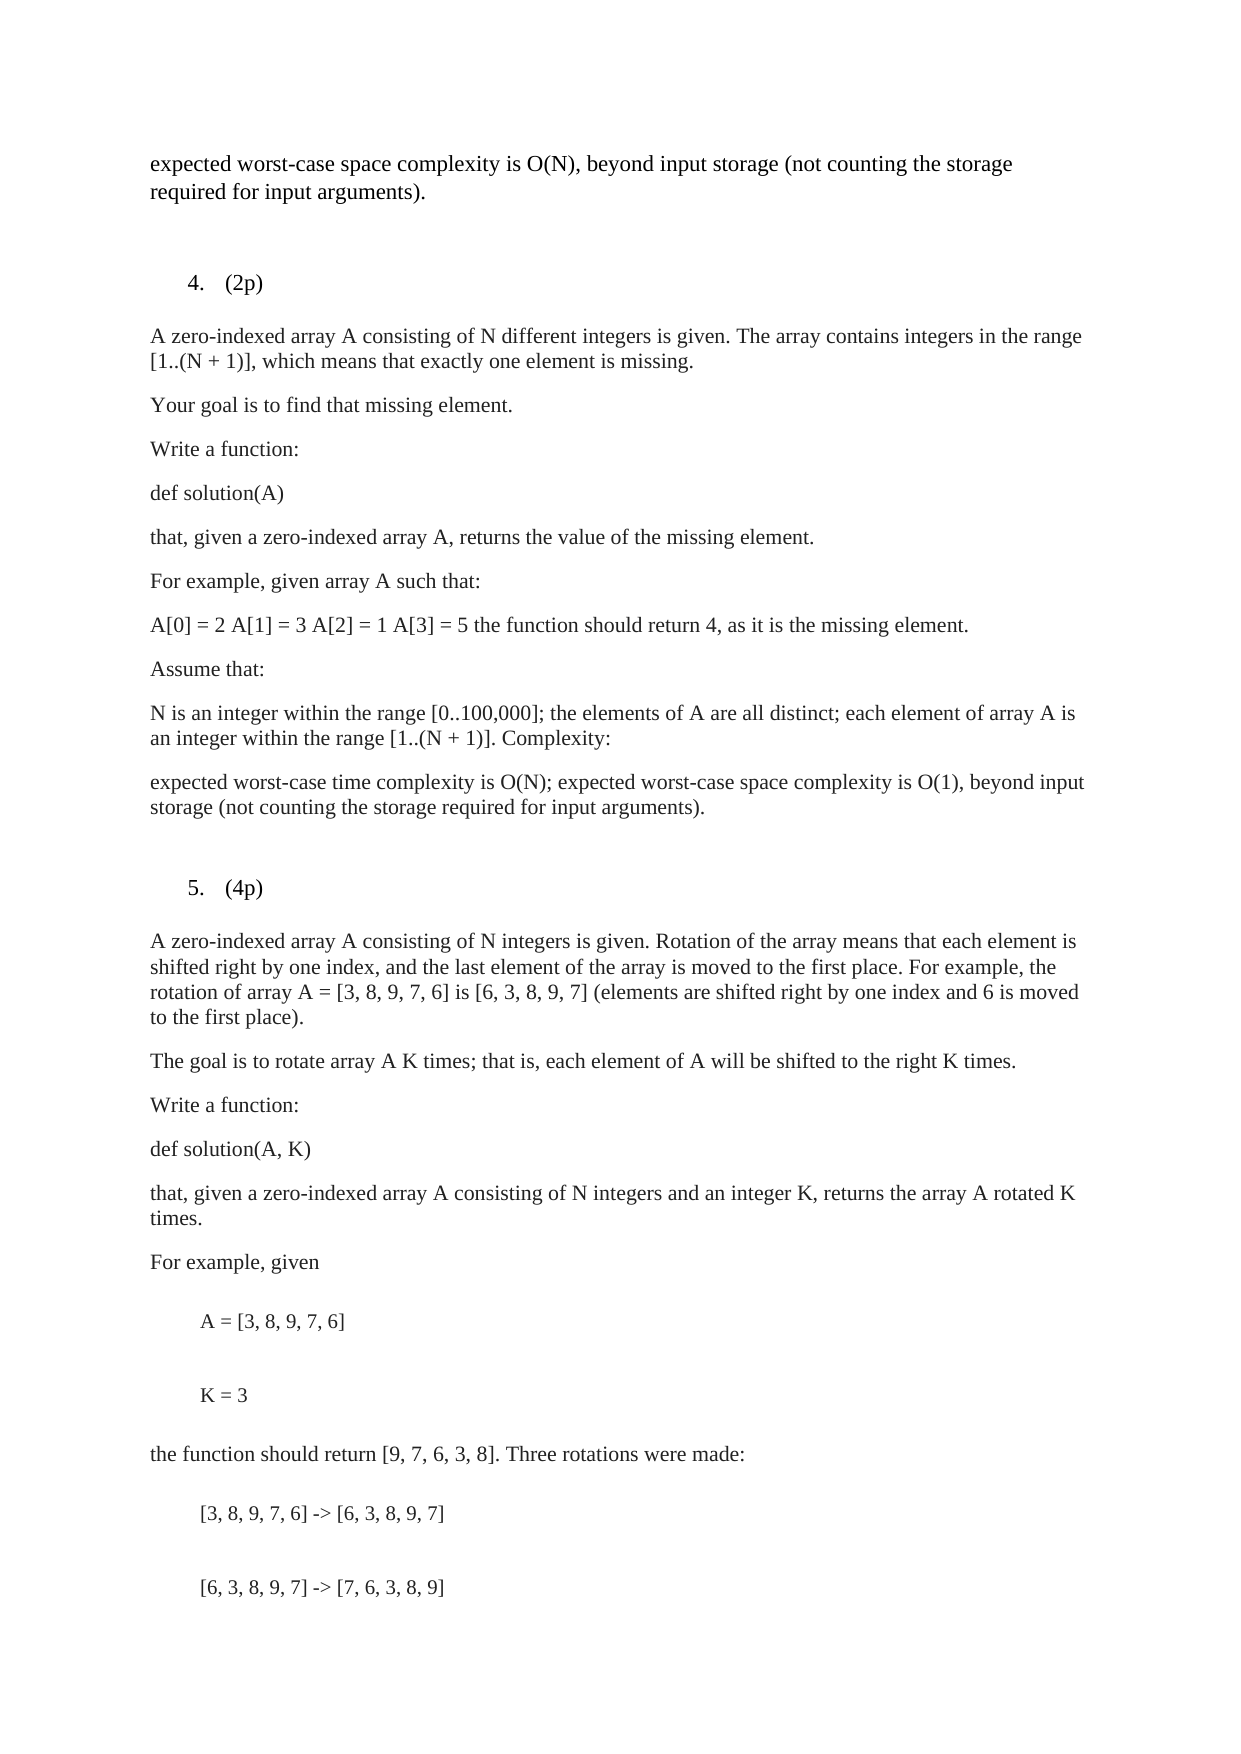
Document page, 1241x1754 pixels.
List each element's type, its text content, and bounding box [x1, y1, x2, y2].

text The goal is to rotate array A K times; that is, each element of A will be shifted to the right K times. [150, 1048, 1090, 1073]
text expected worst-case space complexity is O(N), beyond input storage (not counting the storage required for input arguments). [150, 150, 1090, 205]
text For example, given [150, 1249, 1090, 1274]
text that, given a zero-indexed array A, returns the value of the missing element. [150, 524, 1090, 549]
list (2p) [187, 269, 1090, 295]
text that, given a zero-indexed array A consisting of N integers and an integer K, returns the array A rotated K times. [150, 1180, 1090, 1230]
text N is an integer within the range [0..100,000]; the elements of A are all distinct; each element of array A is an integer within the range [1..(N + 1)]. Complexity: [150, 700, 1090, 750]
text A[0] = 2 A[1] = 3 A[2] = 1 A[3] = 5 the function should return 4, as it is the missing element. [150, 612, 1090, 637]
text A zero-indexed array A consisting of N different integers is given. The array contains integers in the range [1..(N + 1)], which means that exactly one element is missing. [150, 323, 1090, 373]
text the function should return [9, 7, 6, 3, 8]. Three rotations were made: [150, 1441, 1090, 1466]
text expected worst-case time complexity is O(N); expected worst-case space complexity is O(1), beyond input storage (not counting the storage required for input arguments). [150, 769, 1090, 819]
text Write a function: [150, 1092, 1090, 1117]
text A = [3, 8, 9, 7, 6] [200, 1309, 1040, 1333]
text def solution(A) [150, 480, 1090, 505]
text def solution(A, K) [150, 1136, 1090, 1161]
text Your goal is to find that missing element. [150, 392, 1090, 417]
text A zero-indexed array A consisting of N integers is given. Rotation of the array means that each element is shifted right by one index, and the last element of the array is moved to the first place. For example, the rotation of array A = [3, 8, 9, 7, 6] is [6, 3, 8, 9, 7] (elements are shifted right by one index and 6 is moved to the first place). [150, 928, 1090, 1029]
text For example, given array A such that: [150, 568, 1090, 593]
text Assume that: [150, 656, 1090, 681]
text Write a function: [150, 436, 1090, 461]
text K = 3 [200, 1383, 1040, 1407]
text [3, 8, 9, 7, 6] -> [6, 3, 8, 9, 7] [200, 1501, 1040, 1525]
text [6, 3, 8, 9, 7] -> [7, 6, 3, 8, 9] [200, 1575, 1040, 1599]
list (4p) [187, 874, 1090, 900]
